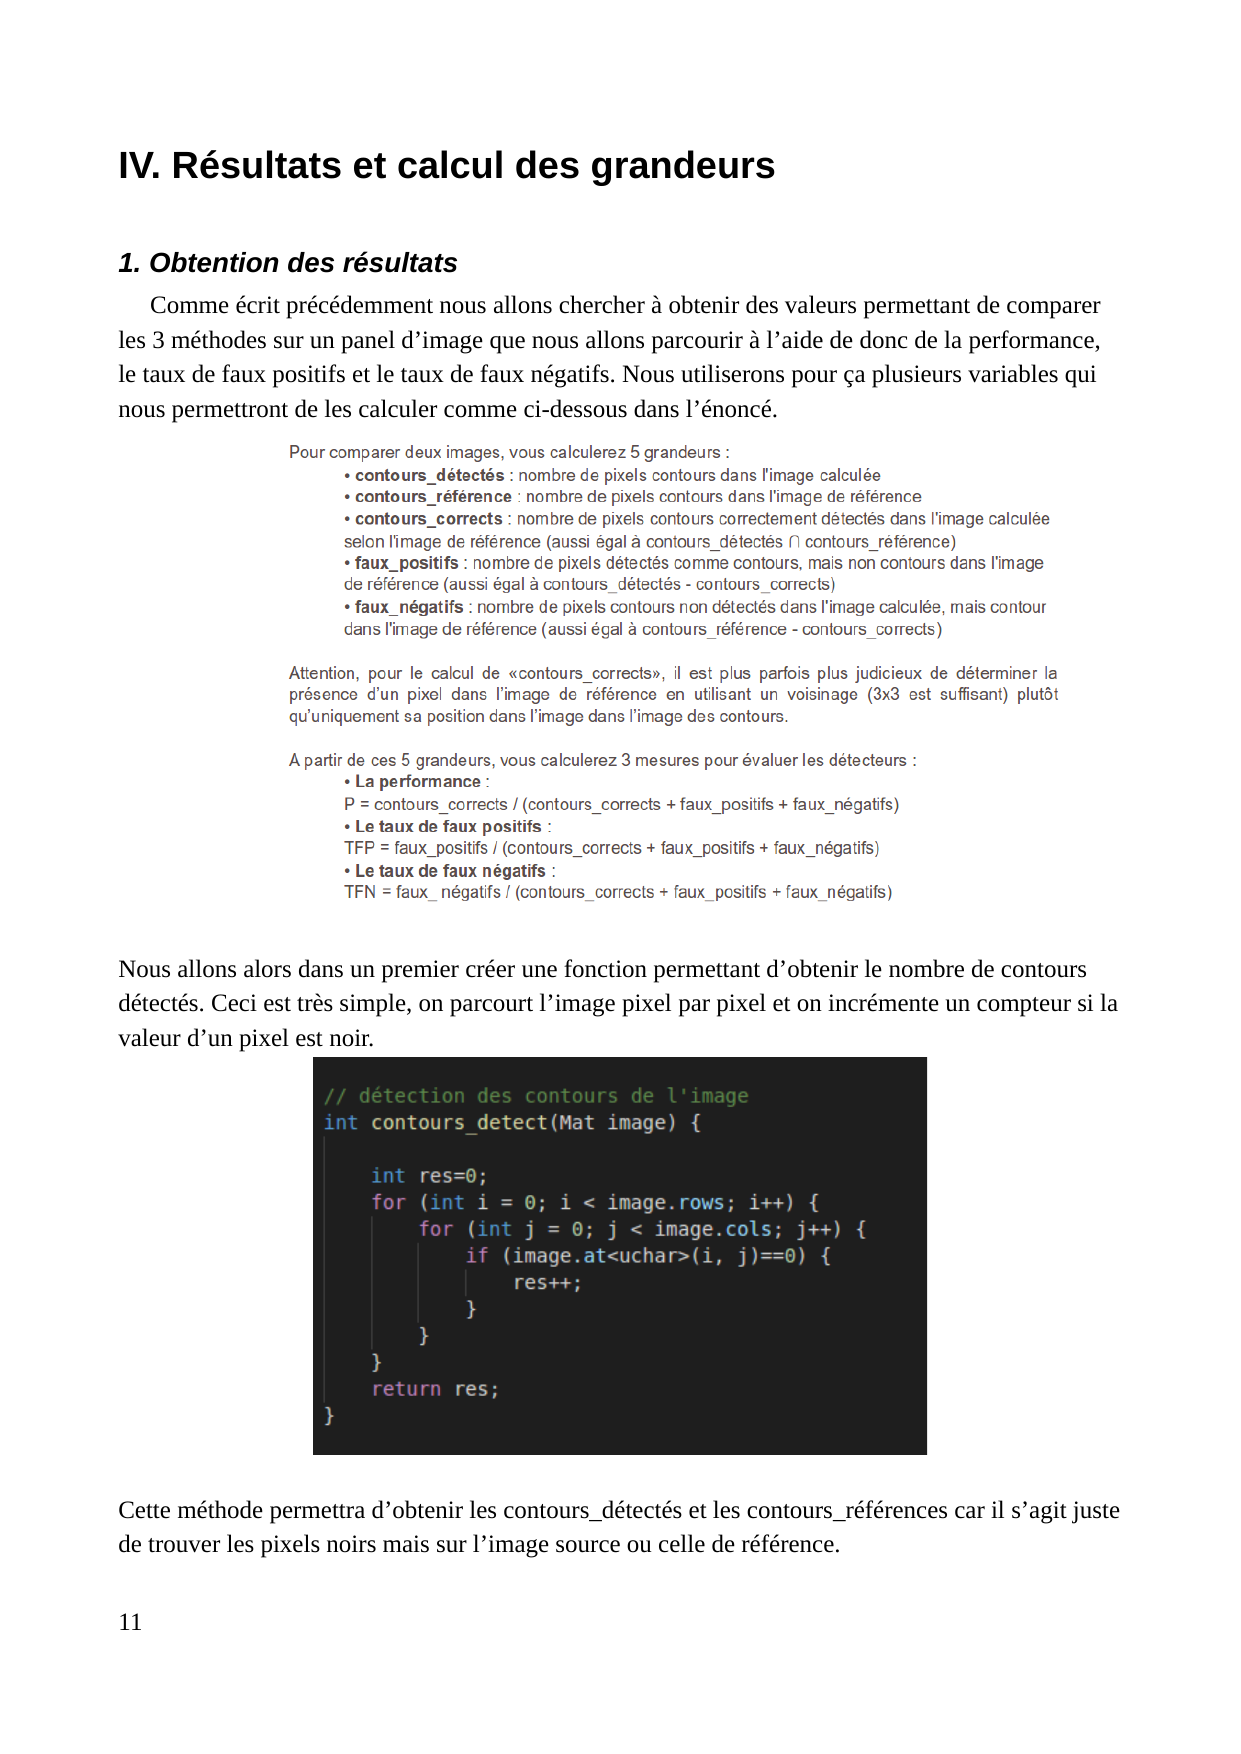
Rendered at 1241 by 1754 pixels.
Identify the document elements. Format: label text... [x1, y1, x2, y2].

picture [313, 1057, 826, 1455]
text Cette méthode permettra d’obtenir les contours_détectés et les contours_références car il s’agit juste de trouver les pixels noirs mais sur l’image source ou celle de référence. [118, 1495, 1122, 1558]
subtitle IV. Résultats et calcul des grandeurs [118, 143, 1122, 187]
subtitle 1. Obtention des résultats [118, 246, 1122, 278]
text Nous allons alors dans un premier créer une fonction permettant d’obtenir le nombre de contours détectés. Ceci est très simple, on parcourt l’image pixel par pixel et on incrémente un compteur si la valeur d’un pixel est noir. [118, 954, 1122, 1051]
text Comme écrit précédemment nous allons chercher à obtenir des valeurs permettant de comparer les 3 méthodes sur un panel d’image que nous allons parcourir à l’aide de donc de la performance, le taux de faux positifs et le taux de faux négatifs. Nous utiliserons pour ça plusieurs variables qui nous permettront de les calculer comme ci-dessous dans l’énoncé. [118, 291, 1122, 423]
picture [212, 430, 1073, 914]
